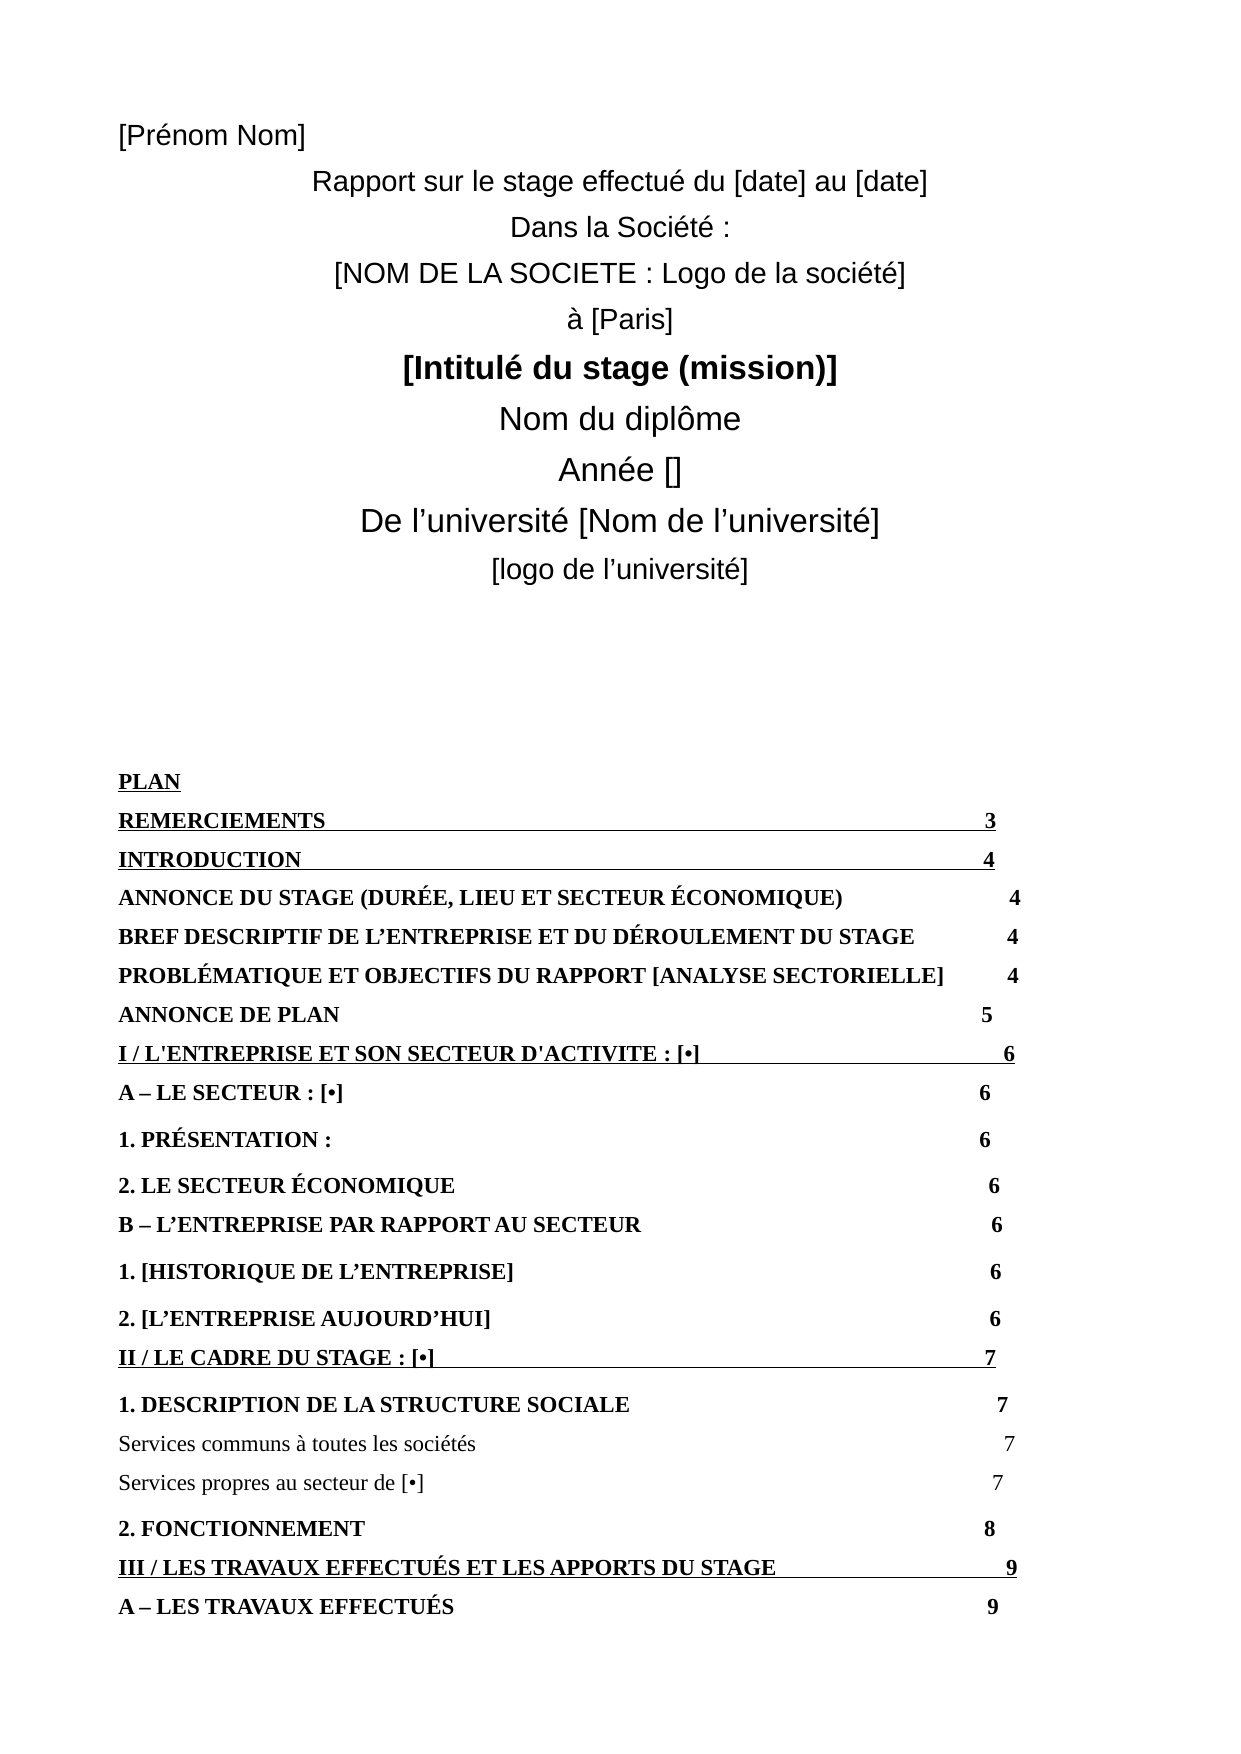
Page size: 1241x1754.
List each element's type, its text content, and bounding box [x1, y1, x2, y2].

text 1. PRÉSENTATION : 6 [118, 1118, 1122, 1152]
text B – L’ENTREPRISE PAR RAPPORT AU SECTEUR 6 [118, 1211, 1122, 1238]
text BREF DESCRIPTIF DE L’ENTREPRISE ET DU DÉROULEMENT DU STAGE 4 [118, 923, 1122, 950]
text A – LE SECTEUR : [•] 6 [118, 1079, 1122, 1105]
text Dans la Société : [118, 210, 1122, 244]
text 2. FONCTIONNEMENT 8 [118, 1507, 1122, 1542]
text PROBLÉMATIQUE ET OBJECTIFS DU RAPPORT [ANALYSE SECTORIELLE] 4 [118, 962, 1122, 988]
text Rapport sur le stage effectué du [date] au [date] [118, 164, 1122, 198]
text ANNONCE DU STAGE (DURÉE, LIEU ET SECTEUR ÉCONOMIQUE) 4 [118, 884, 1122, 911]
text 1. [HISTORIQUE DE L’ENTREPRISE] 6 [118, 1250, 1122, 1284]
text ANNONCE DE PLAN 5 [118, 1001, 1122, 1027]
text Année [] [118, 450, 1122, 489]
text II / LE CADRE DU STAGE : [•] 7 [118, 1344, 1122, 1370]
text A – LES TRAVAUX EFFECTUÉS 9 [118, 1593, 1122, 1619]
text INTRODUCTION 4 [118, 846, 1122, 872]
text III / LES TRAVAUX EFFECTUÉS ET LES APPORTS DU STAGE 9 [118, 1554, 1122, 1581]
text [logo de l’université] [118, 552, 1122, 586]
text De l’université [Nom de l’université] [118, 501, 1122, 539]
text I / L'ENTREPRISE ET SON SECTEUR D'ACTIVITE : [•] 6 [118, 1040, 1122, 1066]
text Services communs à toutes les sociétés 7 [118, 1430, 1122, 1456]
text [Prénom Nom] [118, 118, 1122, 152]
text 2. LE SECTEUR ÉCONOMIQUE 6 [118, 1164, 1122, 1199]
text PLAN [118, 768, 1122, 794]
text à [Paris] [118, 302, 1122, 336]
text 1. DESCRIPTION DE LA STRUCTURE SOCIALE 7 [118, 1383, 1122, 1417]
text REMERCIEMENTS 3 [118, 807, 1122, 833]
text [Intitulé du stage (mission)] [118, 348, 1122, 387]
text Nom du diplôme [118, 399, 1122, 438]
text Services propres au secteur de [•] 7 [118, 1468, 1122, 1495]
text 2. [L’ENTREPRISE AUJOURD’HUI] 6 [118, 1297, 1122, 1331]
text [NOM DE LA SOCIETE : Logo de la société] [118, 256, 1122, 290]
